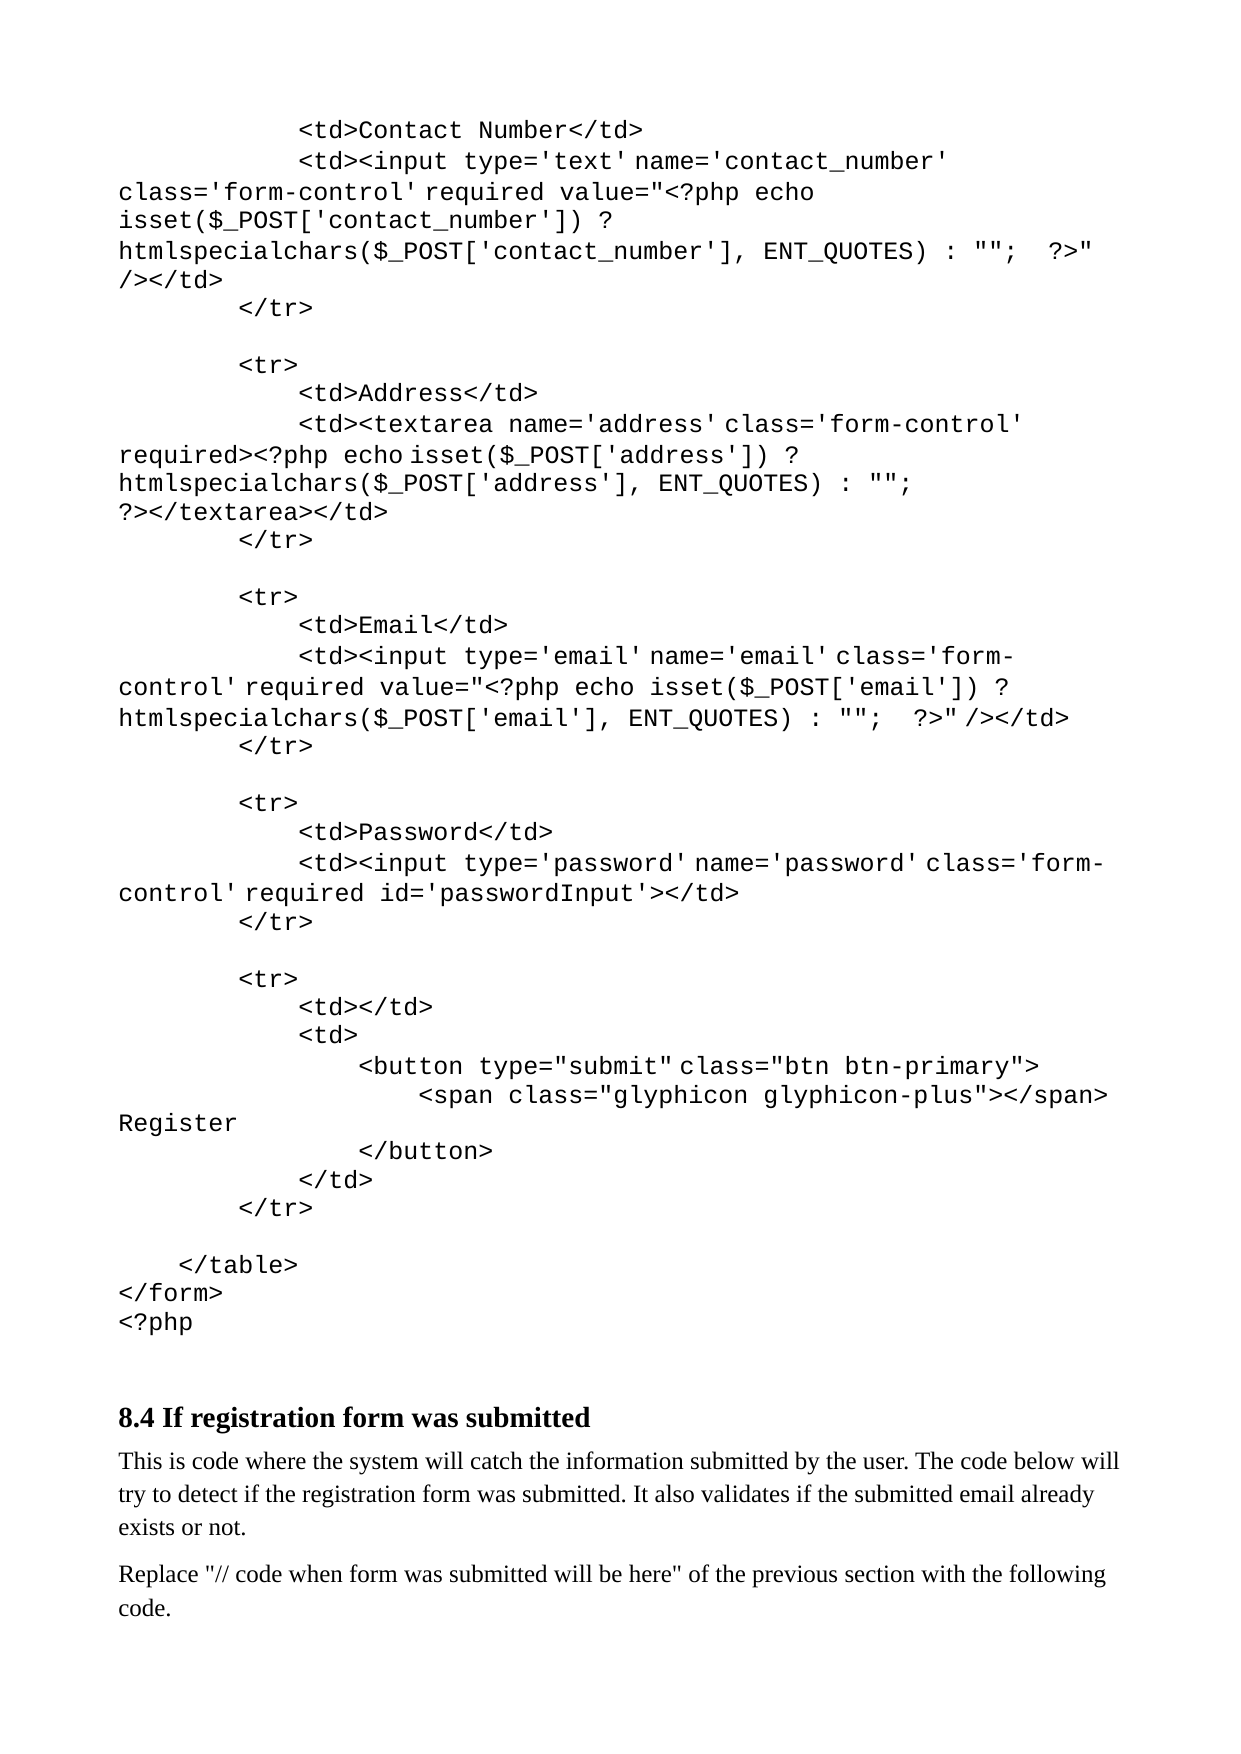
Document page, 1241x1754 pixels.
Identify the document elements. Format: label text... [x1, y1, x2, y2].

table_header <td>Contact Number</td> <td><input type='text' name='contact_number' class='form-control' required value="<?php echo isset($_POST['contact_number']) ? htmlspecialchars($_POST['contact_number'], ENT_QUOTES) : ""; ?>" /></td> </tr> <tr> <td>Address</td> <td><textarea name='address' class='form-control' required><?php echo isset($_POST['address']) ? htmlspecialchars($_POST['address'], ENT_QUOTES) : ""; ?></textarea></td> </tr> <tr> <td>Email</td> <td><input type='email' name='email' class='form-control' required value="<?php echo isset($_POST['email']) ? htmlspecialchars($_POST['email'], ENT_QUOTES) : ""; ?>" /></td> </tr> <tr> <td>Password</td> <td><input type='password' name='password' class='form-control' required id='passwordInput'></td> </tr> <tr> <td></td> <td> <button type="submit" class="btn btn-primary"> <span class="glyphicon glyphicon-plus"></span> Register </button> </td> </tr> </table> </form> <?php [118, 118, 1122, 1338]
text This is code where the system will catch the information submitted by the user. The code below will try to detect if the registration form was submitted. It also validates if the submitted email already exists or not. [118, 1446, 1122, 1541]
subtitle 8.4 If registration form was submitted [118, 1400, 1122, 1433]
text Replace "// code when form was submitted will be here" of the previous section with the following code. [118, 1559, 1122, 1621]
